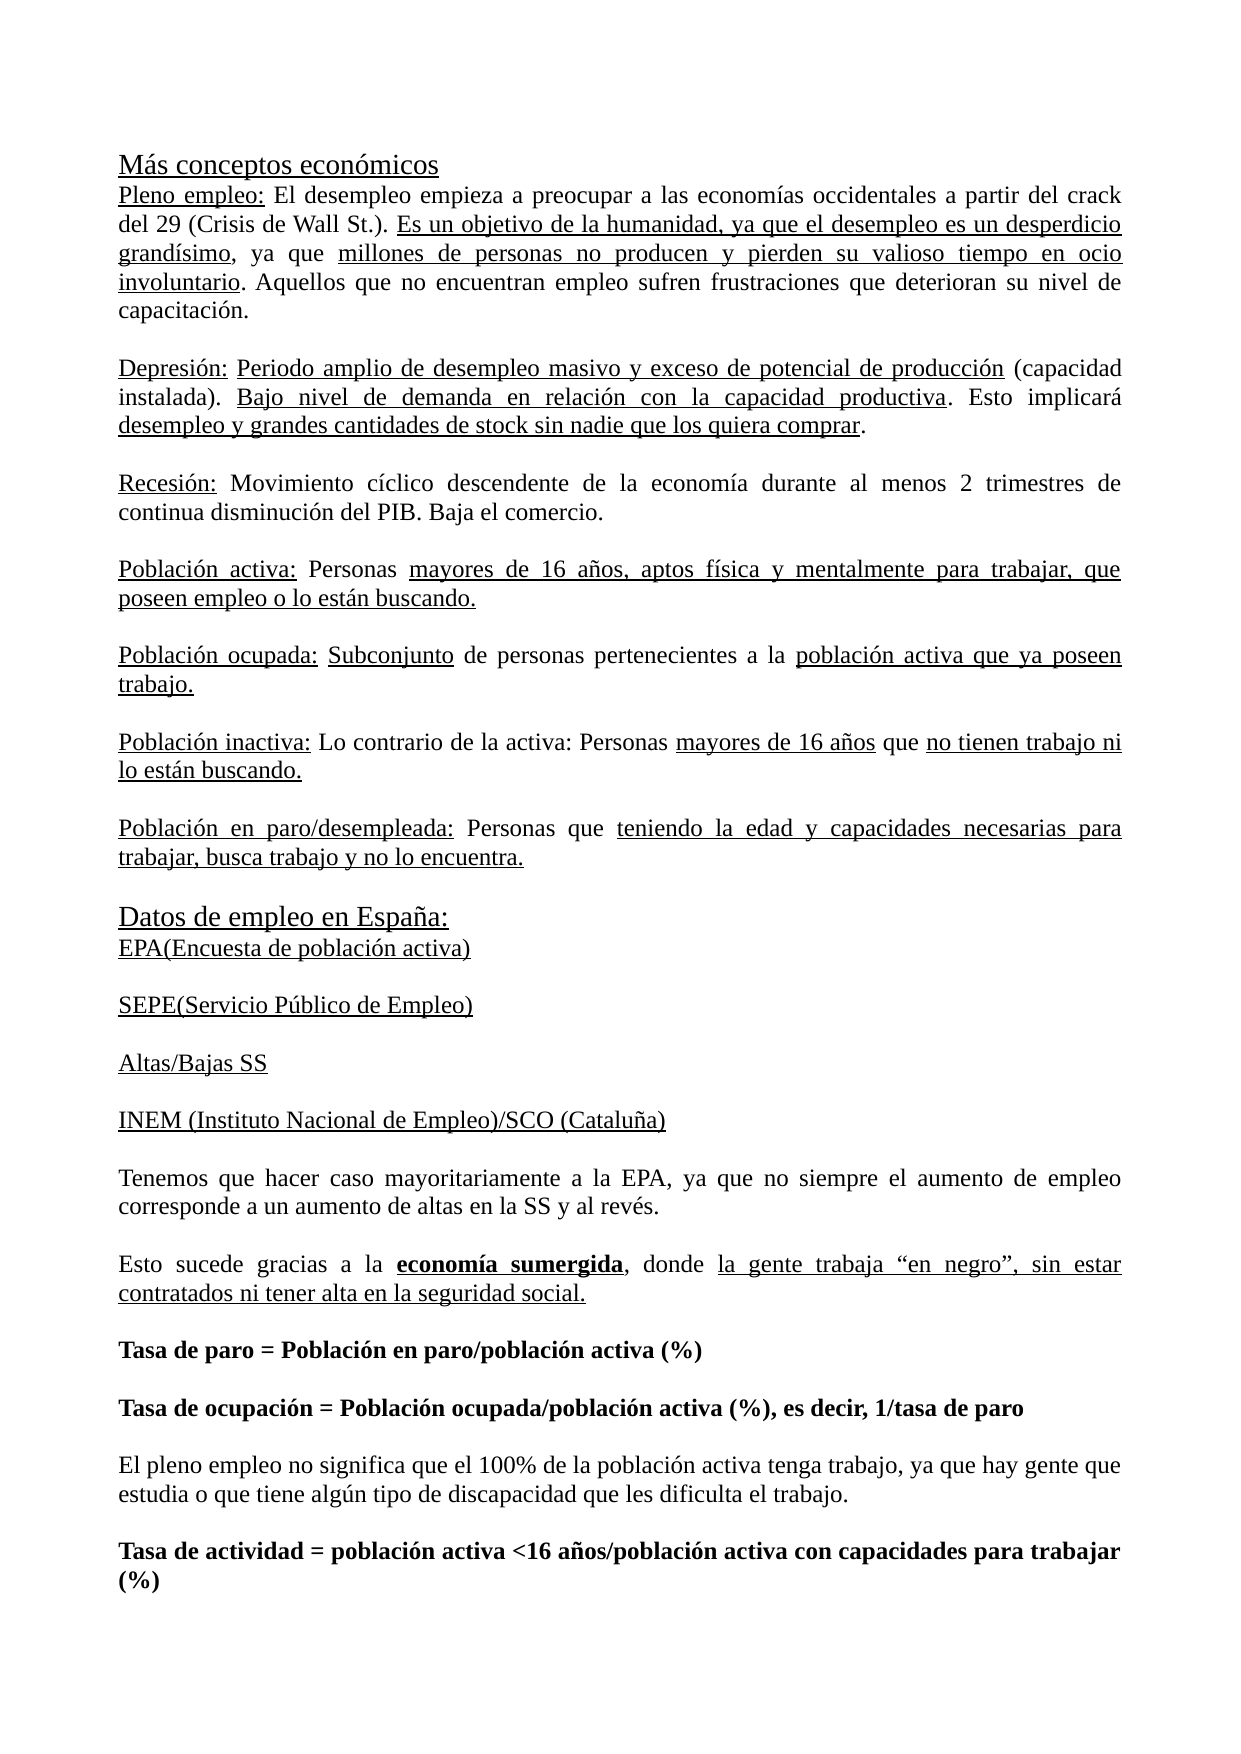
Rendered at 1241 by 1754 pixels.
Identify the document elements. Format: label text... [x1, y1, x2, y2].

text Población activa: Personas mayores de 16 años, aptos física y mentalmente para trabajar, que poseen empleo o lo están buscando. [118, 554, 1122, 612]
text Esto sucede gracias a la economía sumergida, donde la gente trabaja “en negro”, sin estar contratados ni tener alta en la seguridad social. [118, 1249, 1122, 1306]
text Recesión: Movimiento cíclico descendente de la economía durante al menos 2 trimestres de continua disminución del PIB. Baja el comercio. [118, 468, 1122, 525]
text Altas/Bajas SS [118, 1048, 1122, 1076]
text Más conceptos económicos [118, 147, 1122, 180]
text INEM (Instituto Nacional de Empleo)/SCO (Cataluña) [118, 1105, 1122, 1134]
text Población inactiva: Lo contrario de la activa: Personas mayores de 16 años que no tienen trabajo ni lo están buscando. [118, 727, 1122, 784]
text Tasa de paro = Población en paro/población activa (%) [118, 1335, 1122, 1364]
text EPA(Encuesta de población activa) [118, 933, 1122, 961]
text Tasa de ocupación = Población ocupada/población activa (%), es decir, 1/tasa de paro [118, 1393, 1122, 1421]
text Población en paro/desempleada: Personas que teniendo la edad y capacidades necesarias para trabajar, busca trabajo y no lo encuentra. [118, 813, 1122, 870]
text Tenemos que hacer caso mayoritariamente a la EPA, ya que no siempre el aumento de empleo corresponde a un aumento de altas en la SS y al revés. [118, 1163, 1122, 1220]
text Datos de empleo en España: [118, 899, 1122, 933]
text SEPE(Servicio Público de Empleo) [118, 990, 1122, 1019]
text Depresión: Periodo amplio de desempleo masivo y exceso de potencial de producción (capacidad instalada). Bajo nivel de demanda en relación con la capacidad productiva. Esto implicará desempleo y grandes cantidades de stock sin nadie que los quiera comprar. [118, 353, 1122, 439]
text El pleno empleo no significa que el 100% de la población activa tenga trabajo, ya que hay gente que estudia o que tiene algún tipo de discapacidad que les dificulta el trabajo. [118, 1450, 1122, 1508]
text Población ocupada: Subconjunto de personas pertenecientes a la población activa que ya poseen trabajo. [118, 640, 1122, 698]
text Pleno empleo: El desempleo empieza a preocupar a las economías occidentales a partir del crack del 29 (Crisis de Wall St.). Es un objetivo de la humanidad, ya que el desempleo es un desperdicio grandísimo, ya que millones de personas no producen y pierden su valioso tiempo en ocio involuntario. Aquellos que no encuentran empleo sufren frustraciones que deterioran su nivel de capacitación. [118, 180, 1122, 324]
text Tasa de actividad = población activa <16 años/población activa con capacidades para trabajar (%) [118, 1536, 1122, 1594]
